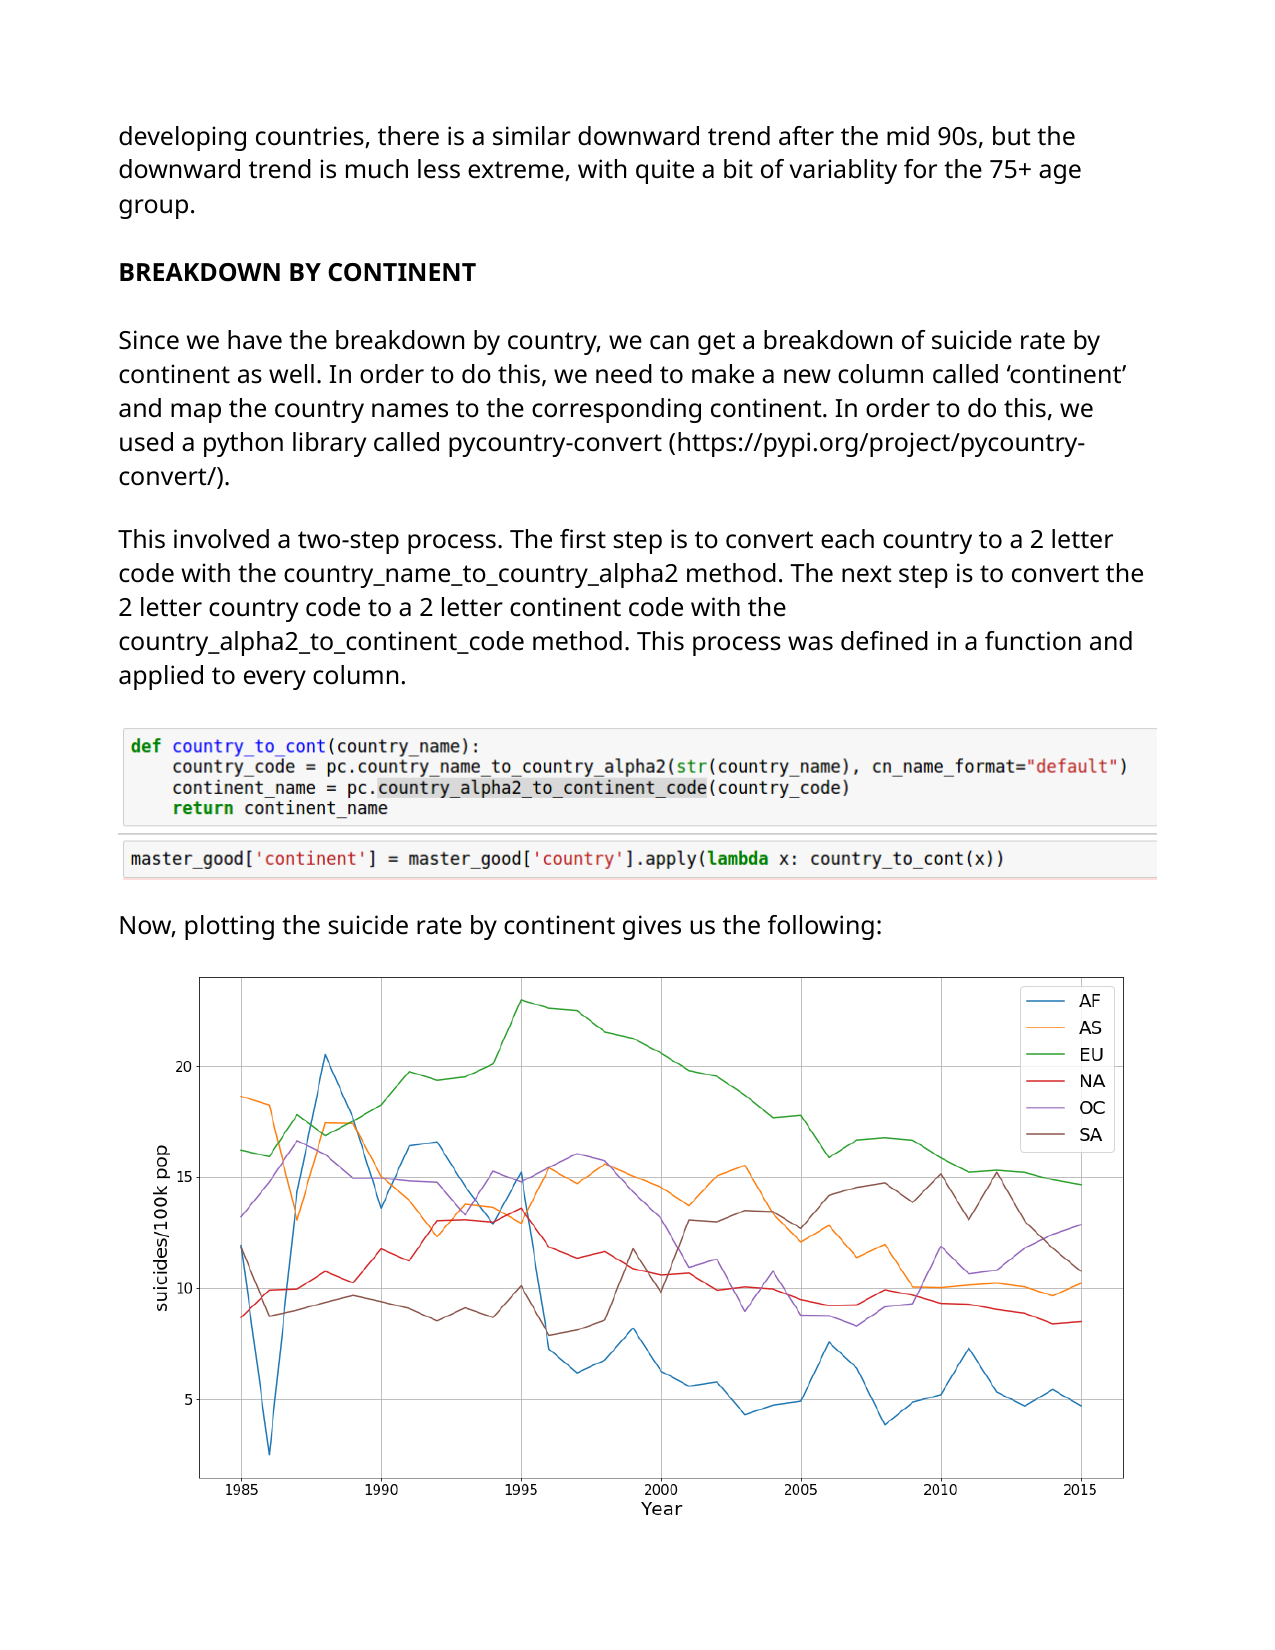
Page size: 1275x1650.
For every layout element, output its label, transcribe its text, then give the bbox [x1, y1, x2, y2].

picture [147, 970, 1128, 1525]
text Since we have the breakdown by country, we can get a breakdown of suicide rate by continent as well. In order to do this, we need to make a new column called ‘continent’ and map the country names to the corresponding continent. In order to do this, we used a python library called pycountry-convert (https://pypi.org/project/pycountry-convert/). [118, 322, 1157, 493]
picture [118, 720, 1157, 880]
text This involved a two-step process. The first step is to convert each country to a 2 letter code with the country_name_to_country_alpha2 method. The next step is to convert the 2 letter country code to a 2 letter continent code with the country_alpha2_to_continent_code method. This process was defined in a function and applied to every column. [118, 522, 1157, 692]
text Now, plotting the suicide rate by continent gives us the following: [118, 908, 1157, 942]
text developing countries, there is a similar downward trend after the mid 90s, but the downward trend is much less extreme, with quite a bit of variablity for the 75+ age group. [118, 118, 1157, 220]
text BREAKDOWN BY CONTINENT [118, 254, 1157, 288]
